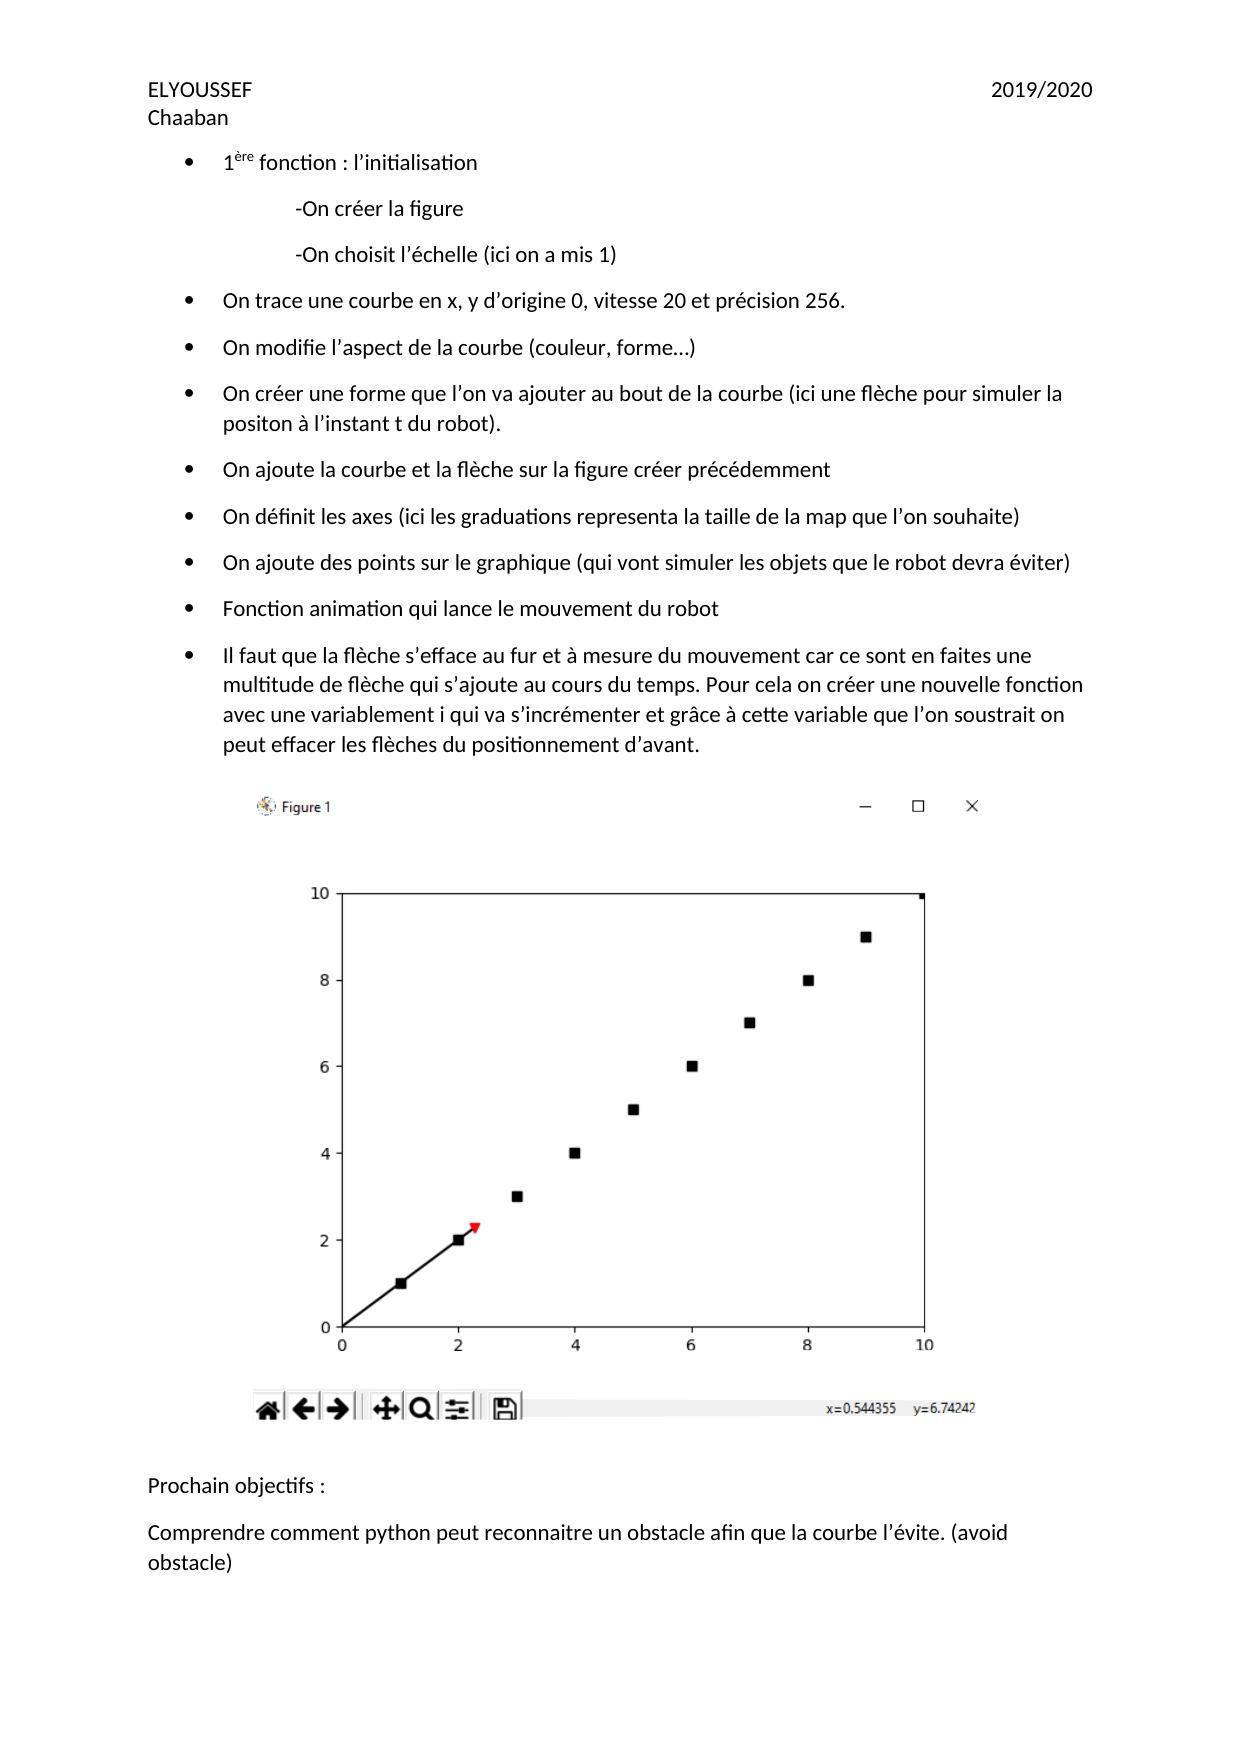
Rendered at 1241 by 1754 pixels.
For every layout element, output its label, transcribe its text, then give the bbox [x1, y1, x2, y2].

list Il faut que la flèche s’efface au fur et à mesure du mouvement car ce sont en faites une multitude de flèche qui s’ajoute au cours du temps. Pour cela on créer une nouvelle fonction avec une variablement i qui va s’incrémenter et grâce à cette variable que l’on soustrait on peut effacer les flèches du positionnement d’avant. [185, 641, 1093, 758]
list On modifie l’aspect de la courbe (couleur, forme…) [185, 333, 1093, 361]
list Fonction animation qui lance le mouvement du robot [185, 594, 1093, 622]
list -On créer la figure [295, 194, 1093, 222]
text Prochain objectifs : [148, 1472, 1093, 1499]
list On trace une courbe en x, y d’origine 0, vitesse 20 et précision 256. [185, 287, 1093, 315]
list On ajoute des points sur le graphique (qui vont simuler les objets que le robot devra éviter) [185, 548, 1093, 576]
list On créer une forme que l’on va ajouter au bout de la courbe (ici une flèche pour simuler la positon à l’instant t du robot). [185, 379, 1093, 437]
list On définit les axes (ici les graduations representa la taille de la map que l’on souhaite) [185, 502, 1093, 530]
list 1ère fonction : l’initialisation [185, 148, 1093, 176]
text Comprendre comment python peut reconnaitre un obstacle afin que la courbe l’évite. (avoid obstacle) [148, 1518, 1093, 1576]
list -On choisit l’échelle (ici on a mis 1) [295, 240, 1093, 268]
list On ajoute la courbe et la flèche sur la figure créer précédemment [185, 455, 1093, 483]
